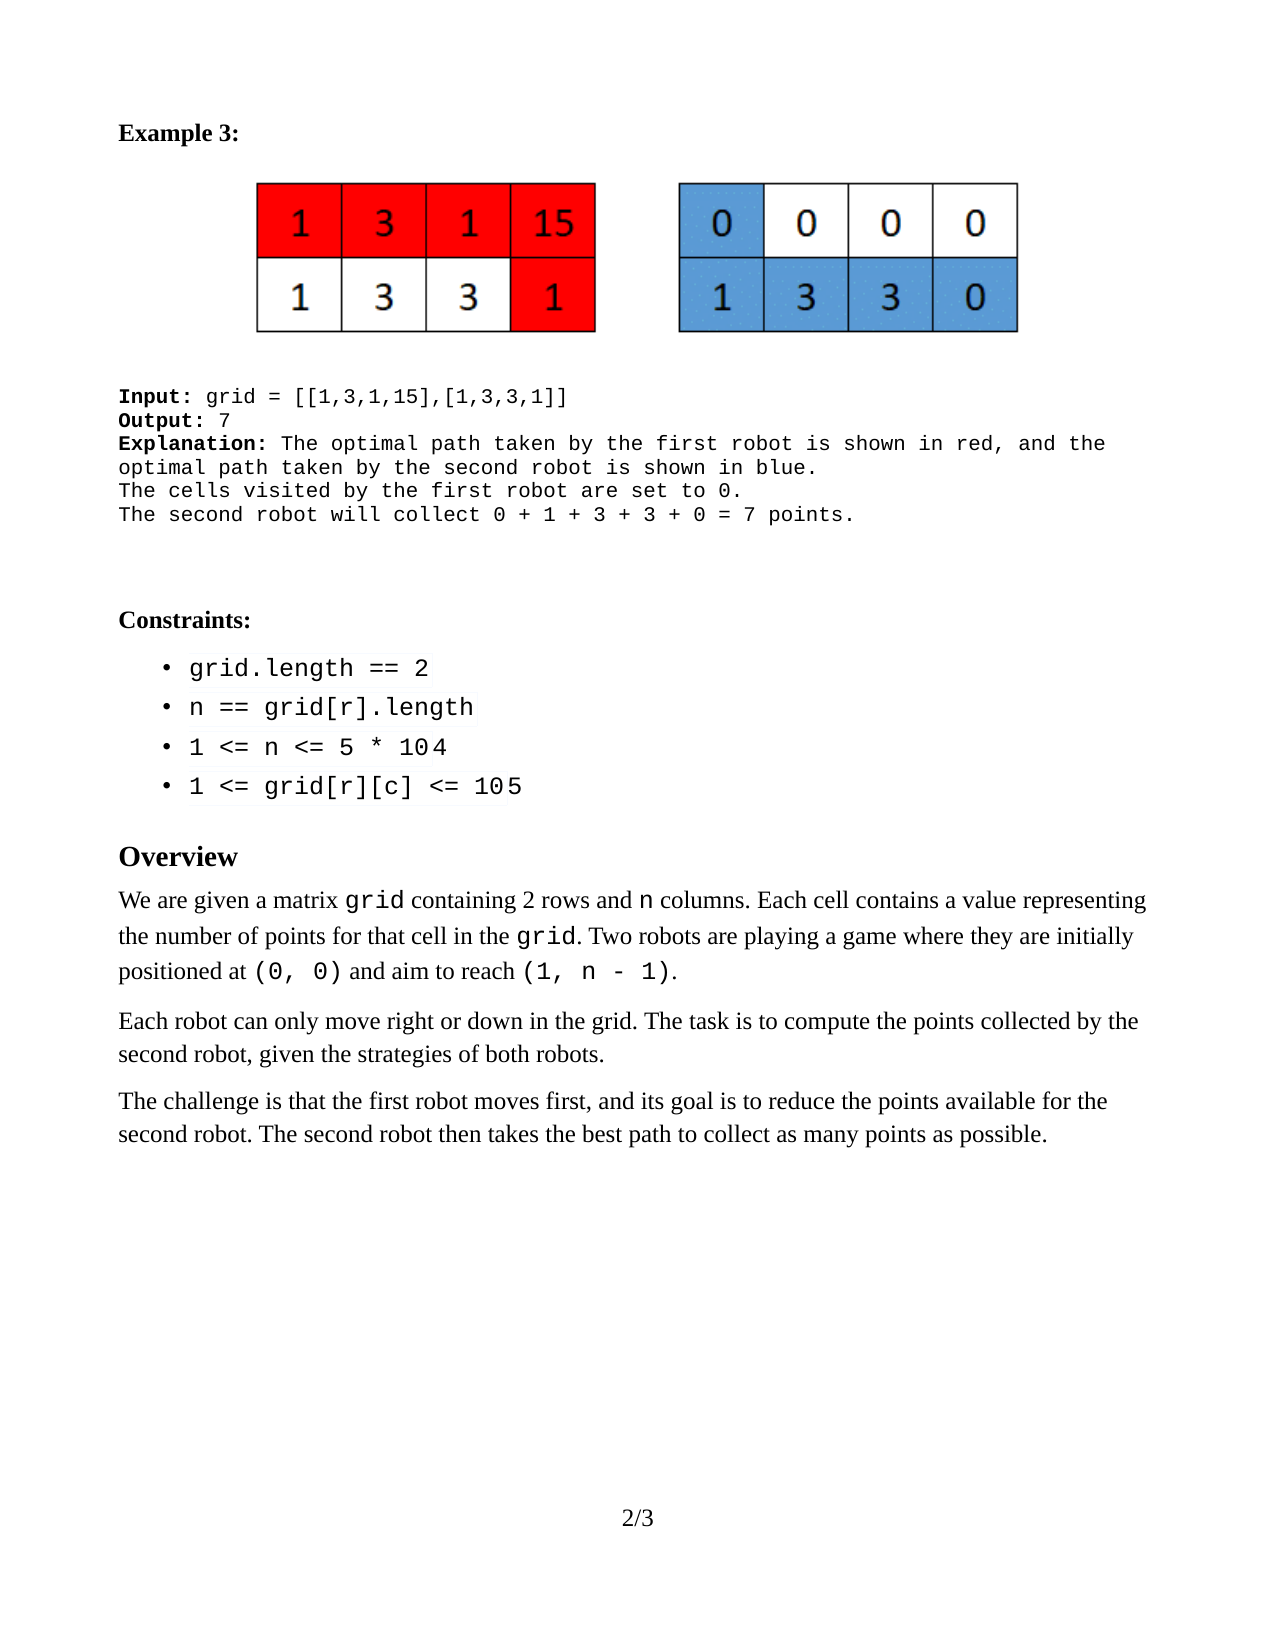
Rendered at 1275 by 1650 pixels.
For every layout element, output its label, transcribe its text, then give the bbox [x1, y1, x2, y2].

text The second robot will collect 0 + 1 + 3 + 3 + 0 = 7 points. [118, 504, 1157, 528]
text Each robot can only move right or down in the grid. The task is to compute the points collected by the second robot, given the strategies of both robots. [118, 1006, 1157, 1068]
text The challenge is that the first robot moves first, and its goal is to reduce the points available for the second robot. The second robot then takes the best path to collect as many points as possible. [118, 1086, 1157, 1148]
text Explanation: The optimal path taken by the first robot is shown in red, and the optimal path taken by the second robot is shown in blue. [118, 433, 1157, 481]
list 1 <= grid[r][c] <= 105 [508, 771, 1157, 805]
list n == grid[r].length [162, 692, 477, 726]
list 1 <= n <= 5 * 104 [162, 731, 432, 766]
list grid.length == 2 [162, 652, 432, 687]
text Input: grid = [[1,3,1,15],[1,3,3,1]] [118, 386, 1157, 409]
list 1 <= n <= 5 * 104 [433, 731, 1157, 766]
text Constraints: [118, 605, 1157, 634]
list 1 <= grid[r][c] <= 105 [162, 771, 507, 805]
subtitle Overview [118, 839, 1157, 873]
text We are given a matrix grid containing 2 rows and n columns. Each cell contains a value representing the number of points for that cell in the grid. Two robots are playing a game where they are initially positioned at (0, 0) and aim to reach (1, n - 1). [118, 886, 1157, 987]
list [478, 692, 1157, 726]
list [433, 652, 1157, 687]
text The cells visited by the first robot are set to 0. [118, 481, 1157, 504]
text Example 3: [118, 118, 1157, 147]
picture [252, 180, 1023, 342]
text Output: 7 [118, 409, 1157, 433]
